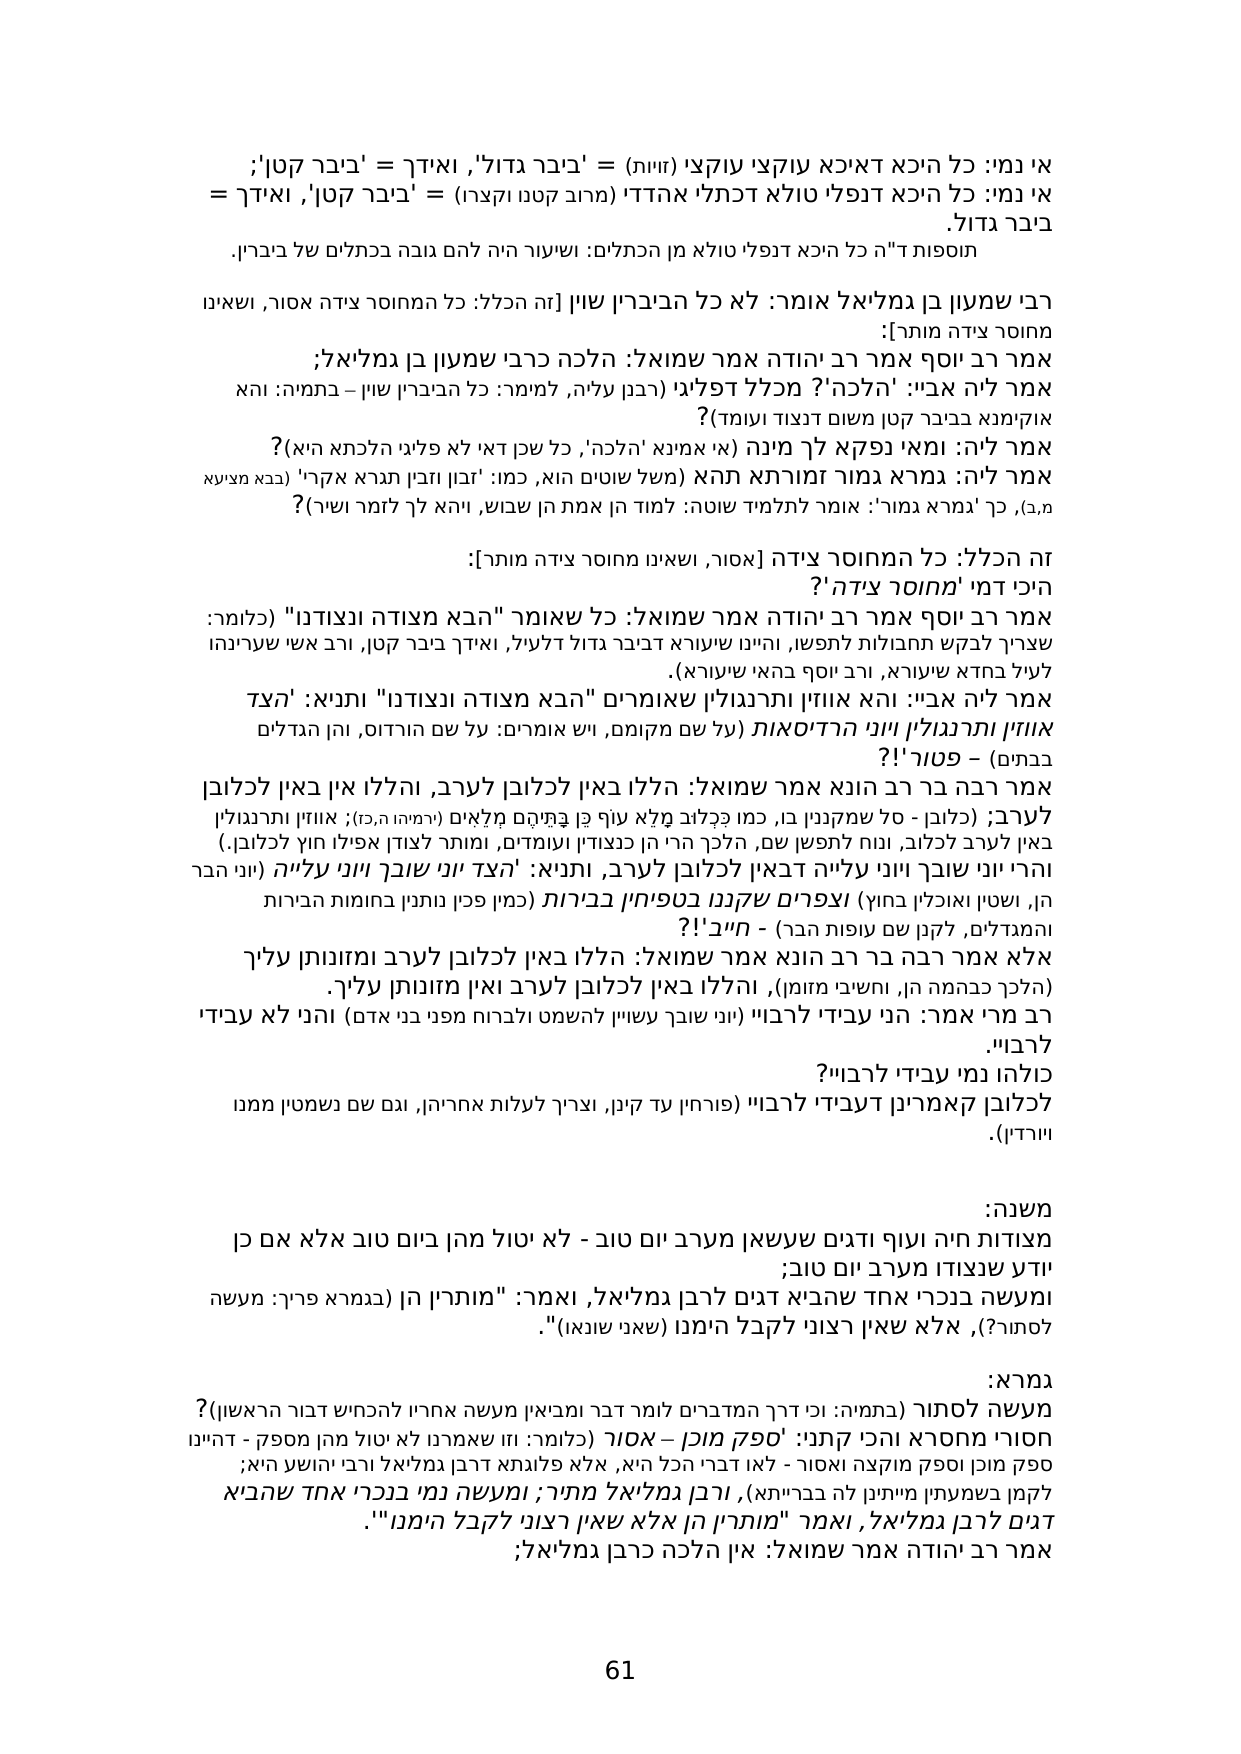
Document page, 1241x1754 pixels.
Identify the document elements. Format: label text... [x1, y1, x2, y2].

text זה הכלל: כל המחוסר צידה [אסור, ושאינו מחוסר צידה מותר]: [187, 543, 1053, 572]
text אמר רבה בר רב הונא אמר שמואל: הללו באין לכלובן לערב, והללו אין באין לכלובן לערב; (כלובן - סל שמקננין בו, כמו כִּכְלוּב מָלֵא עוֹף כֵּן בָּתֵּיהֶם מְלֵאִים (ירמיהו ה,כז); אווזין ותרנגולין באין לערב לכלוב, ונוח לתפשן שם, הלכך הרי הן כנצודין ועומדים, ומותר לצודן אפילו חוץ לכלובן.) [187, 772, 1053, 855]
text אמר רב יהודה אמר שמואל: אין הלכה כרבן גמליאל; [187, 1535, 1053, 1564]
text גמרא: [187, 1365, 1053, 1394]
text והרי יוני שובך ויוני עלייה דבאין לכלובן לערב, ותניא: 'הצד יוני שובך ויוני עלייה (יוני הבר הן, ושטין ואוכלין בחוץ) וצפרים שקננו בטפיחין בבירות (כמין פכין נותנין בחומות הבירות והמגדלים, לקנן שם עופות הבר) - חייב'!? [187, 855, 1053, 942]
text היכי דמי 'מחוסר צידה'? [187, 572, 1053, 602]
text משנה: [187, 1195, 1053, 1224]
text לכלובן קאמרינן דעבידי לרבויי (פורחין עד קינן, וצריך לעלות אחריהן, וגם שם נשמטין ממנו ויורדין). [187, 1088, 1053, 1147]
text רב מרי אמר: הני עבידי לרבויי (יוני שובך עשויין להשמט ולברוח מפני בני אדם) והני לא עבידי לרבויי. [187, 1001, 1053, 1059]
text אי נמי: כל היכא דנפלי טולא דכתלי אהדדי (מרוב קטנו וקצרו) = 'ביבר קטן', ואידך = ביבר גדול. [187, 179, 1053, 238]
text אמר רב יוסף אמר רב יהודה אמר שמואל: כל שאומר "הבא מצודה ונצודנו" (כלומר: שצריך לבקש תחבולות לתפשו, והיינו שיעורא דביבר גדול דלעיל, ואידך ביבר קטן, ורב אשי שערינהו לעיל בחדא שיעורא, ורב יוסף בהאי שיעורא). [187, 602, 1053, 684]
text ומעשה בנכרי אחד שהביא דגים לרבן גמליאל, ואמר: "מותרין הן (בגמרא פריך: מעשה לסתור?), אלא שאין רצוני לקבל הימנו (שאני שונאו)". [187, 1282, 1053, 1341]
text מעשה לסתור (בתמיה: וכי דרך המדברים לומר דבר ומביאין מעשה אחריו להכחיש דבור הראשון)? [187, 1394, 1053, 1423]
text חסורי מחסרא והכי קתני: 'ספק מוכן – אסור (כלומר: וזו שאמרנו לא יטול מהן מספק - דהיינו ספק מוכן וספק מוקצה ואסור - לאו דברי הכל היא, אלא פלוגתא דרבן גמליאל ורבי יהושע היא; לקמן בשמעתין מייתינן לה בברייתא), ורבן גמליאל מתיר; ומעשה נמי בנכרי אחד שהביא דגים לרבן גמליאל, ואמר "מותרין הן אלא שאין רצוני לקבל הימנו"'. [187, 1423, 1053, 1535]
text אמר ליה אביי: והא אווזין ותרנגולין שאומרים "הבא מצודה ונצודנו" ותניא: 'הצד אווזין ותרנגולין ויוני הרדיסאות (על שם מקומם, ויש אומרים: על שם הורדוס, והן הגדלים בבתים) – פטור'!? [187, 684, 1053, 772]
text אמר ליה: ומאי נפקא לך מינה (אי אמינא 'הלכה', כל שכן דאי לא פליגי הלכתא היא)? [187, 432, 1053, 461]
text אמר רב יוסף אמר רב יהודה אמר שמואל: הלכה כרבי שמעון בן גמליאל; [187, 344, 1053, 373]
text אלא אמר רבה בר רב הונא אמר שמואל: הללו באין לכלובן לערב ומזונותן עליך (הלכך כבהמה הן, וחשיבי מזומן), והללו באין לכלובן לערב ואין מזונותן עליך. [187, 942, 1053, 1001]
text תוספות ד"ה כל היכא דנפלי טולא מן הכתלים: ושיעור היה להם גובה בכתלים של ביברין. [187, 238, 978, 262]
text אמר ליה: גמרא גמור זמורתא תהא (משל שוטים הוא, כמו: 'זבון וזבין תגרא אקרי' (בבא מציעא מ,ב), כך 'גמרא גמור': אומר לתלמיד שוטה: למוד הן אמת הן שבוש, ויהא לך לזמר ושיר)? [187, 461, 1053, 519]
text אי נמי: כל היכא דאיכא עוקצי עוקצי (זויות) = 'ביבר גדול', ואידך = 'ביבר קטן'; [187, 150, 1053, 179]
text כולהו נמי עבידי לרבויי? [187, 1059, 1053, 1088]
text אמר ליה אביי: 'הלכה'? מכלל דפליגי (רבנן עליה, למימר: כל הביברין שוין – בתמיה: והא אוקימנא בביבר קטן משום דנצוד ועומד)? [187, 373, 1053, 432]
text מצודות חיה ועוף ודגים שעשאן מערב יום טוב - לא יטול מהן ביום טוב אלא אם כן יודע שנצודו מערב יום טוב; [187, 1224, 1053, 1282]
text רבי שמעון בן גמליאל אומר: לא כל הביברין שוין [זה הכלל: כל המחוסר צידה אסור, ושאינו מחוסר צידה מותר]: [187, 286, 1053, 344]
